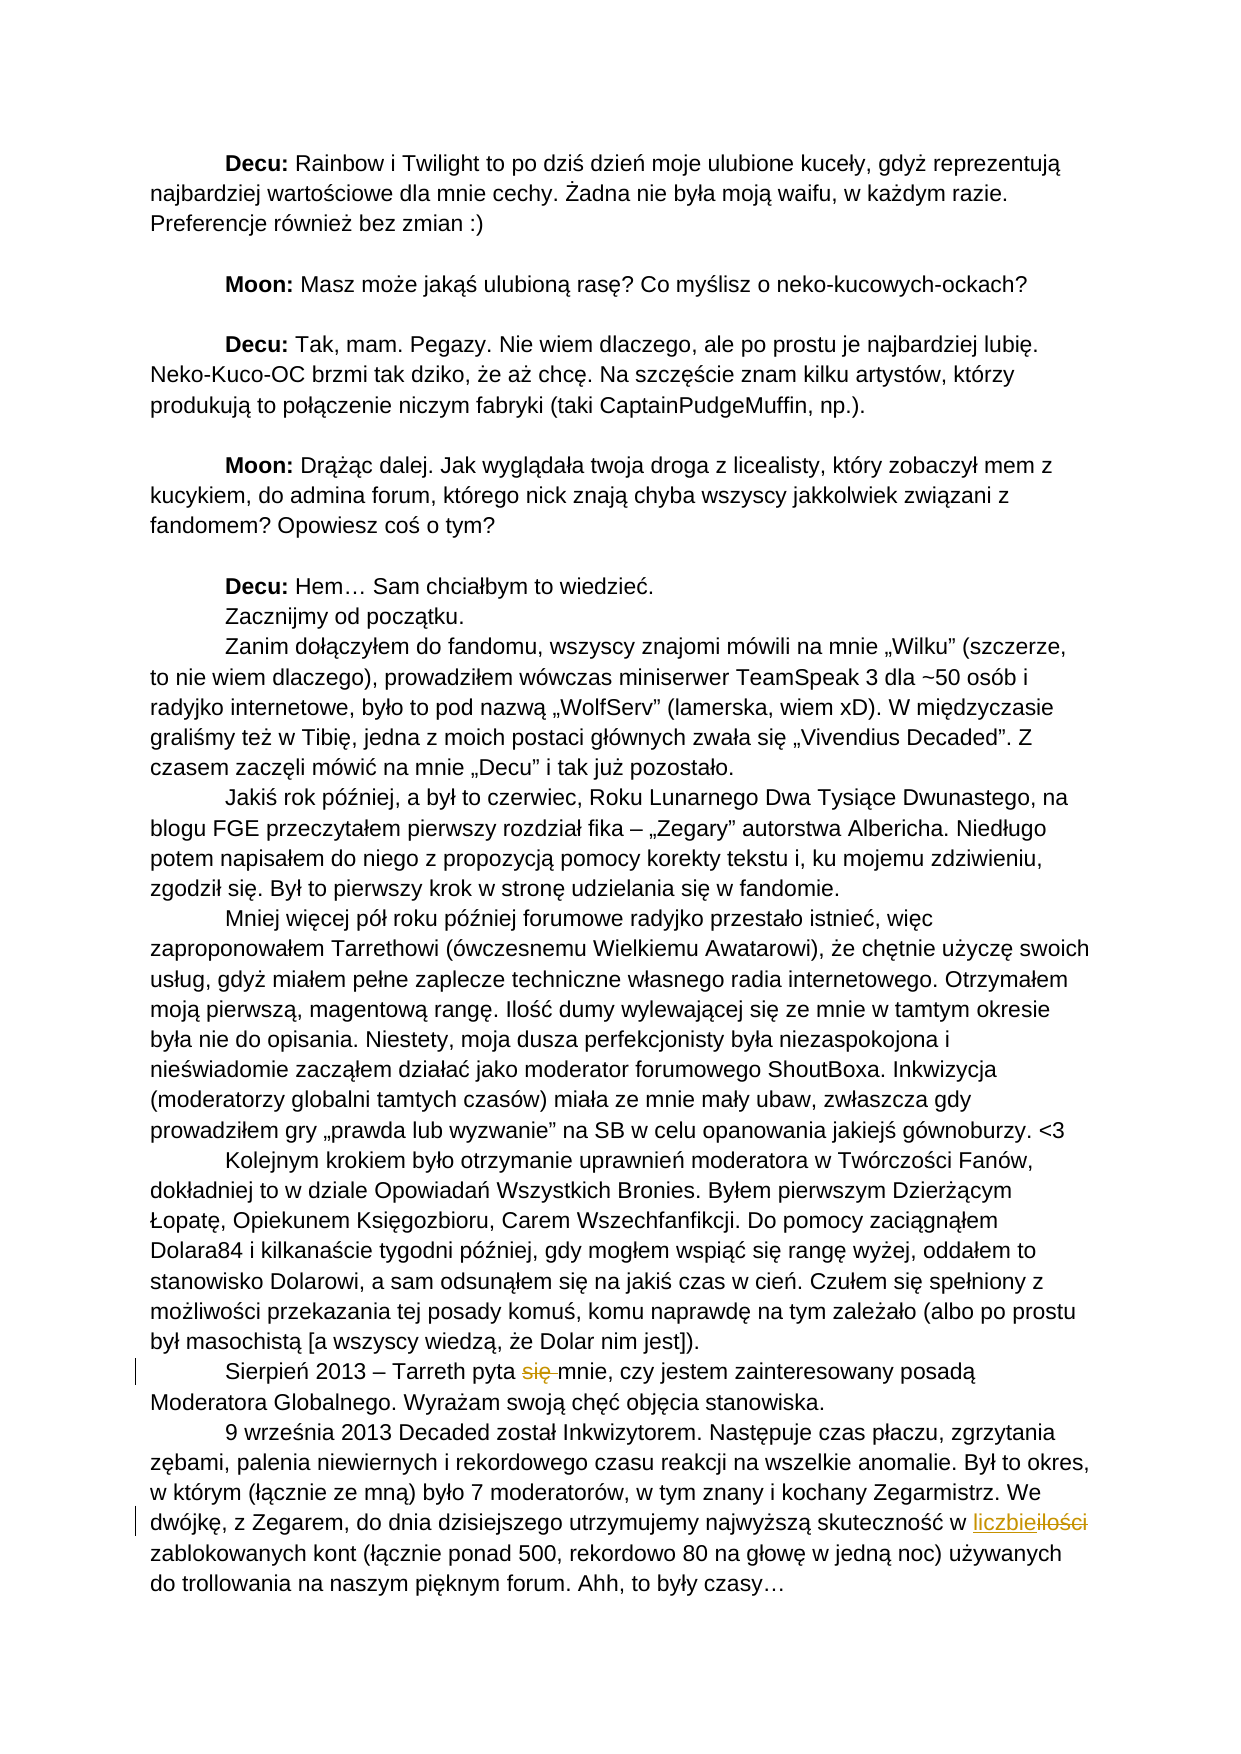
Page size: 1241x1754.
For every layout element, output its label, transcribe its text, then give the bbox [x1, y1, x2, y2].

text Zacznijmy od początku. [150, 603, 1090, 629]
text Mniej więcej pół roku później forumowe radyjko przestało istnieć, więc zaproponowałem Tarrethowi (ówczesnemu Wielkiemu Awatarowi), że chętnie użyczę swoich usług, gdyż miałem pełne zaplecze techniczne własnego radia internetowego. Otrzymałem moją pierwszą, magentową rangę. Ilość dumy wylewającej się ze mnie w tamtym okresie była nie do opisania. Niestety, moja dusza perfekcjonisty była niezaspokojona i nieświadomie zacząłem działać jako moderator forumowego ShoutBoxa. Inkwizycja (moderatorzy globalni tamtych czasów) miała ze mnie mały ubaw, zwłaszcza gdy prowadziłem gry „prawda lub wyzwanie” na SB w celu opanowania jakiejś gównoburzy. <3 [150, 905, 1090, 1143]
text Moon: Masz może jakąś ulubioną rasę? Co myślisz o neko-kucowych-ockach? [150, 271, 1090, 297]
text Decu: Tak, mam. Pegazy. Nie wiem dlaczego, ale po prostu je najbardziej lubię. [150, 331, 1090, 358]
text Decu: Rainbow i Twilight to po dziś dzień moje ulubione kuceły, gdyż reprezentują najbardziej wartościowe dla mnie cechy. Żadna nie była moją waifu, w każdym razie. Preferencje również bez zmian :) [150, 150, 1090, 237]
text Moon: Drążąc dalej. Jak wyglądała twoja droga z licealisty, który zobaczył mem z kucykiem, do admina forum, którego nick znają chyba wszyscy jakkolwiek związani z fandomem? Opowiesz coś o tym? [150, 452, 1090, 539]
text Kolejnym krokiem było otrzymanie uprawnień moderatora w Twórczości Fanów, dokładniej to w dziale Opowiadań Wszystkich Bronies. Byłem pierwszym Dzierżącym Łopatę, Opiekunem Księgozbioru, Carem Wszechfanfikcji. Do pomocy zaciągnąłem Dolara84 i kilkanaście tygodni później, gdy mogłem wspiąć się rangę wyżej, oddałem to stanowisko Dolarowi, a sam odsunąłem się na jakiś czas w cień. Czułem się spełniony z możliwości przekazania tej posady komuś, komu naprawdę na tym zależało (albo po prostu był masochistą [a wszyscy wiedzą, że Dolar nim jest]). [150, 1147, 1090, 1354]
text 9 września 2013 Decaded został Inkwizytorem. Następuje czas płaczu, zgrzytania zębami, palenia niewiernych i rekordowego czasu reakcji na wszelkie anomalie. Był to okres, w którym (łącznie ze mną) było 7 moderatorów, w tym znany i kochany Zegarmistrz. We dwójkę, z Zegarem, do dnia dzisiejszego utrzymujemy najwyższą skuteczność w liczbie zablokowanych kont (łącznie ponad 500, rekordowo 80 na głowę w jedną noc) używanych do trollowania na naszym pięknym forum. Ahh, to były czasy… [150, 1419, 1090, 1596]
text Jakiś rok później, a był to czerwiec, Roku Lunarnego Dwa Tysiące Dwunastego, na blogu FGE przeczytałem pierwszy rozdział fika – „Zegary” autorstwa Albericha. Niedługo potem napisałem do niego z propozycją pomocy korekty tekstu i, ku mojemu zdziwieniu, zgodził się. Był to pierwszy krok w stronę udzielania się w fandomie. [150, 784, 1090, 901]
text Sierpień 2013 – Tarreth pyta mnie, czy jestem zainteresowany posadą Moderatora Globalnego. Wyrażam swoją chęć objęcia stanowiska. [150, 1358, 1090, 1415]
text Zanim dołączyłem do fandomu, wszyscy znajomi mówili na mnie „Wilku” (szczerze, to nie wiem dlaczego), prowadziłem wówczas miniserwer TeamSpeak 3 dla ~50 osób i radyjko internetowe, było to pod nazwą „WolfServ” (lamerska, wiem xD). W międzyczasie graliśmy też w Tibię, jedna z moich postaci głównych zwała się „Vivendius Decaded”. Z czasem zaczęli mówić na mnie „Decu” i tak już pozostało. [150, 633, 1090, 781]
text Decu: Hem… Sam chciałbym to wiedzieć. [150, 573, 1090, 599]
text Neko-Kuco-OC brzmi tak dziko, że aż chcę. Na szczęście znam kilku artystów, którzy produkują to połączenie niczym fabryki (taki CaptainPudgeMuffin, np.). [150, 361, 1090, 418]
